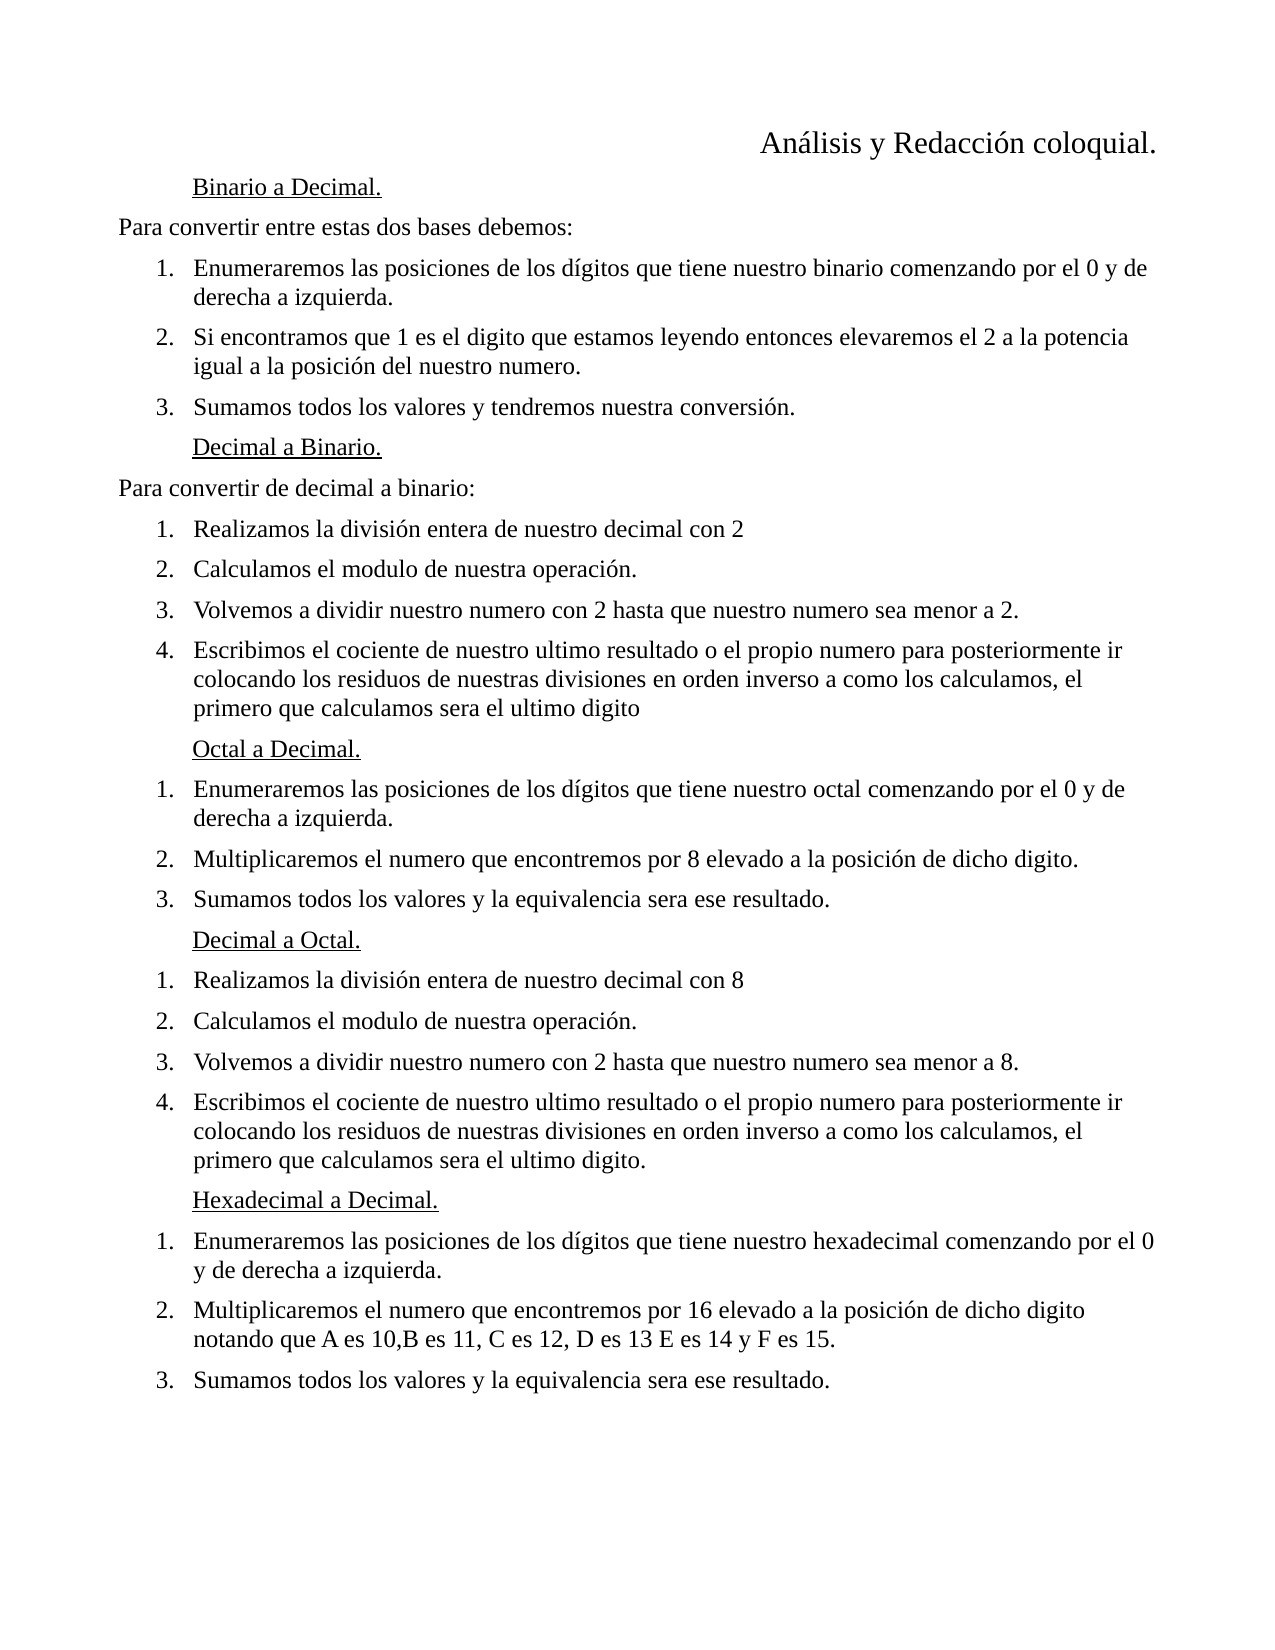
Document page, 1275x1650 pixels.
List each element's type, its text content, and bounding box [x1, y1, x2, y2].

list Enumeraremos las posiciones de los dígitos que tiene nuestro hexadecimal comenzando por el 0 y de derecha a izquierda. [156, 1226, 1157, 1284]
list Si encontramos que 1 es el digito que estamos leyendo entonces elevaremos el 2 a la potencia igual a la posición del nuestro numero. [156, 322, 1157, 380]
text Hexadecimal a Decimal. [118, 1186, 1157, 1214]
list Sumamos todos los valores y la equivalencia sera ese resultado. [156, 1365, 1157, 1394]
list Enumeraremos las posiciones de los dígitos que tiene nuestro binario comenzando por el 0 y de derecha a izquierda. [156, 253, 1157, 311]
list Escribimos el cociente de nuestro ultimo resultado o el propio numero para posteriormente ir colocando los residuos de nuestras divisiones en orden inverso a como los calculamos, el primero que calculamos sera el ultimo digito [156, 636, 1157, 722]
text Decimal a Octal. [118, 925, 1157, 954]
list Calculamos el modulo de nuestra operación. [156, 554, 1157, 583]
list Sumamos todos los valores y la equivalencia sera ese resultado. [156, 884, 1157, 913]
text Decimal a Binario. [118, 432, 1157, 461]
list Enumeraremos las posiciones de los dígitos que tiene nuestro octal comenzando por el 0 y de derecha a izquierda. [156, 774, 1157, 832]
list Volvemos a dividir nuestro numero con 2 hasta que nuestro numero sea menor a 2. [156, 595, 1157, 624]
text Análisis y Redacción coloquial. [118, 124, 1157, 160]
text Para convertir de decimal a binario: [118, 473, 1157, 502]
list Escribimos el cociente de nuestro ultimo resultado o el propio numero para posteriormente ir colocando los residuos de nuestras divisiones en orden inverso a como los calculamos, el primero que calculamos sera el ultimo digito. [156, 1087, 1157, 1174]
list Sumamos todos los valores y tendremos nuestra conversión. [156, 392, 1157, 421]
list Multiplicaremos el numero que encontremos por 16 elevado a la posición de dicho digito notando que A es 10,B es 11, C es 12, D es 13 E es 14 y F es 15. [156, 1296, 1157, 1353]
text Binario a Decimal. [118, 172, 1157, 201]
list Multiplicaremos el numero que encontremos por 8 elevado a la posición de dicho digito. [156, 844, 1157, 872]
list Volvemos a dividir nuestro numero con 2 hasta que nuestro numero sea menor a 8. [156, 1047, 1157, 1076]
text Octal a Decimal. [118, 734, 1157, 762]
list Realizamos la división entera de nuestro decimal con 2 [156, 514, 1157, 542]
text Para convertir entre estas dos bases debemos: [118, 212, 1157, 241]
list Realizamos la división entera de nuestro decimal con 8 [156, 966, 1157, 994]
list Calculamos el modulo de nuestra operación. [156, 1006, 1157, 1035]
